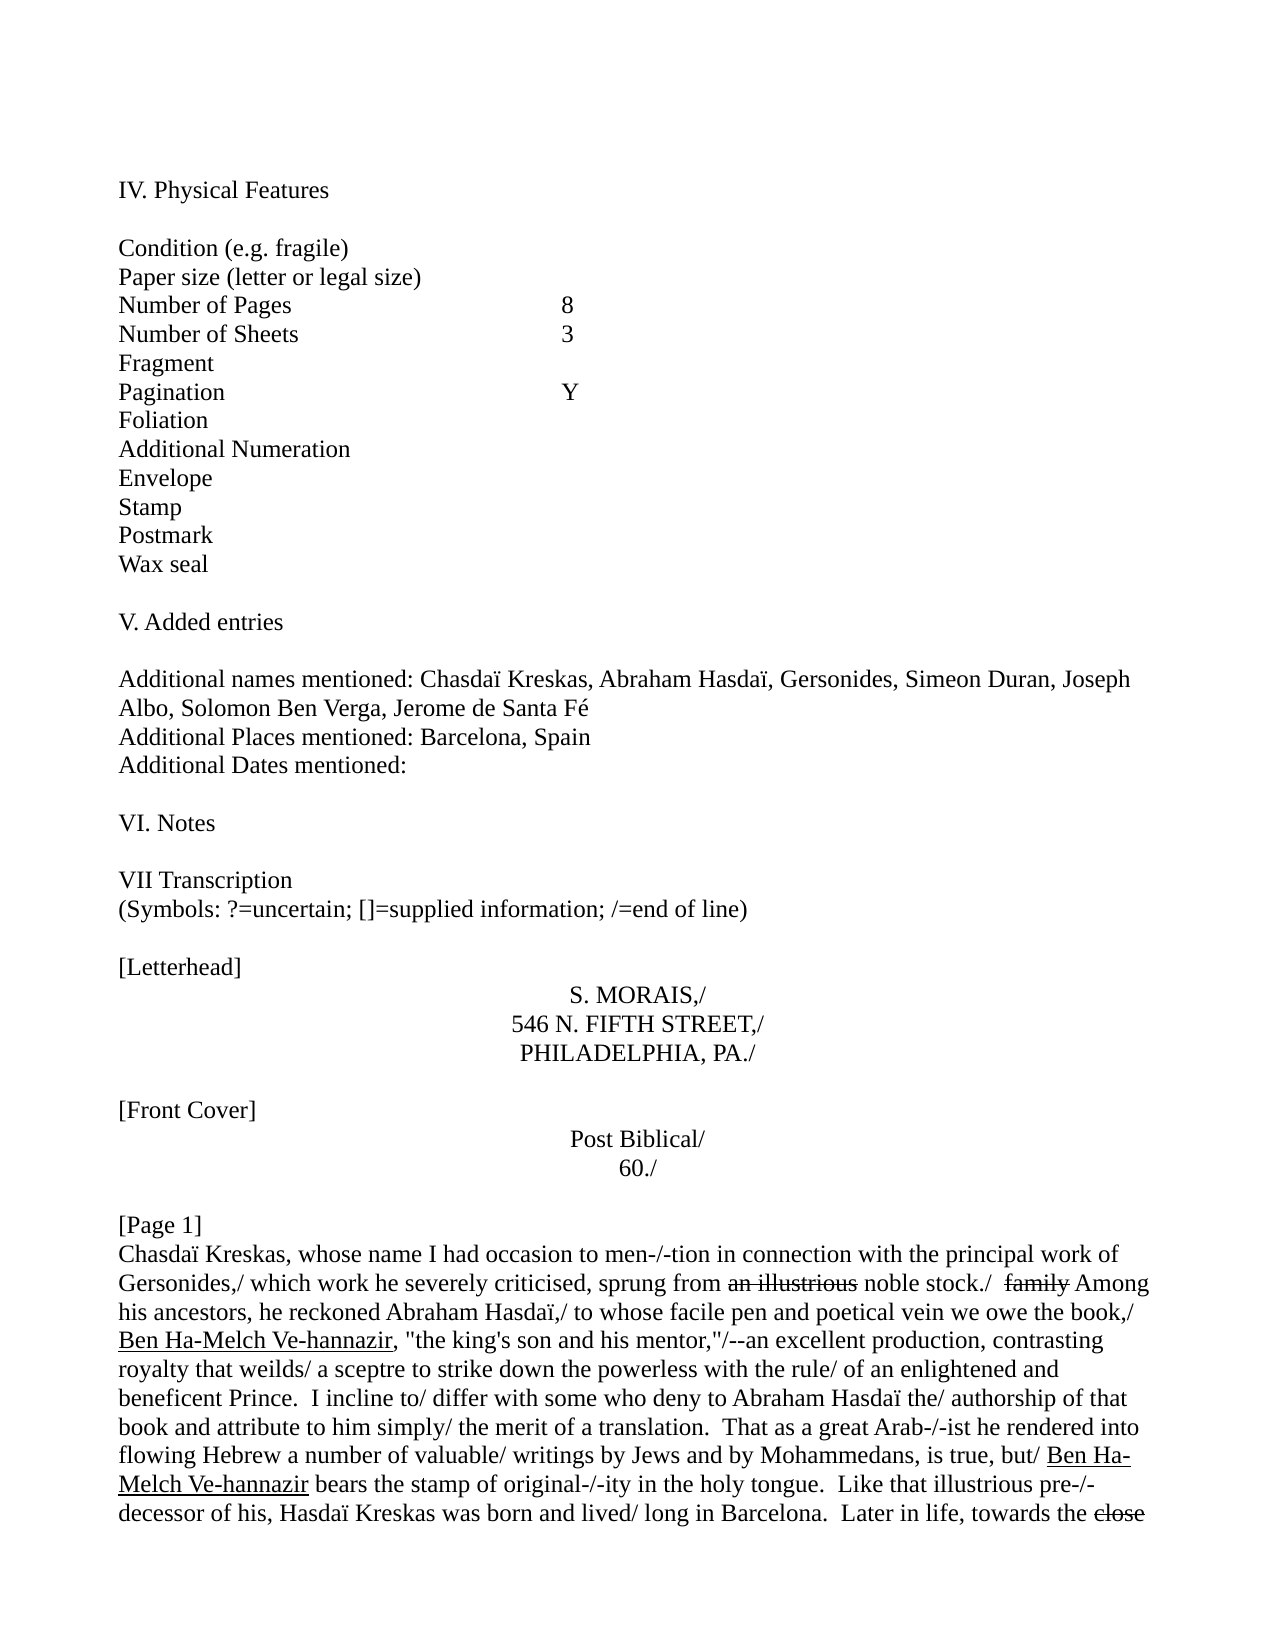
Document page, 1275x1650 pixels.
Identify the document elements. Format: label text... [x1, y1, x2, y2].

text 60./ [118, 1153, 1157, 1182]
text Chasdaï Kreskas, whose name I had occasion to men-/-tion in connection with the principal work of Gersonides,/ which work he severely criticised, sprung from an illustrious noble stock./ family Among his ancestors, he reckoned Abraham Hasdaï,/ to whose facile pen and poetical vein we owe the book,/ Ben Ha-Melch Ve-hannazir, "the king's son and his mentor,"/--an excellent production, contrasting royalty that weilds/ a sceptre to strike down the powerless with the rule/ of an enlightened and beneficent Prince. I incline to/ differ with some who deny to Abraham Hasdaï the/ authorship of that book and attribute to him simply/ the merit of a translation. That as a great Arab-/-ist he rendered into flowing Hebrew a number of valuable/ writings by Jews and by Mohammedans, is true, but/ Ben Ha-Melch Ve-hannazir bears the stamp of original-/-ity in the holy tongue. Like that illustrious pre-/-decessor of his, Hasdaï Kreskas was born and lived/ long in Barcelona. Later in life, towards the close [118, 1239, 1157, 1527]
text [Page 1] [118, 1211, 1157, 1239]
text [Letterhead] [118, 952, 1157, 981]
text VI. Notes [118, 808, 1157, 837]
text Post Biblical/ [118, 1124, 1157, 1153]
text Envelope [118, 463, 1157, 492]
text Additional Numeration [118, 434, 1157, 463]
text Additional Dates mentioned: [118, 751, 1157, 779]
text 546 N. FIFTH STREET,/ [118, 1009, 1157, 1038]
text Pagination Y [118, 377, 1157, 406]
text Wax seal [118, 549, 1157, 578]
text [Front Cover] [118, 1096, 1157, 1124]
text V. Added entries [118, 607, 1157, 636]
text IV. Physical Features [118, 176, 1157, 204]
text PHILADELPHIA, PA./ [118, 1038, 1157, 1067]
text Foliation [118, 406, 1157, 434]
text Number of Sheets 3 [118, 319, 1157, 348]
text S. MORAIS,/ [118, 981, 1157, 1009]
text Paper size (letter or legal size) [118, 262, 1157, 291]
text Number of Pages 8 [118, 291, 1157, 319]
text Fragment [118, 348, 1157, 377]
text Stamp [118, 492, 1157, 521]
text Additional Places mentioned: Barcelona, Spain [118, 722, 1157, 751]
text Postma rk [118, 521, 1157, 549]
text VII Transcription [118, 866, 1157, 894]
text Additional names mentioned: Chasdaï Kreskas, Abraham Hasdaï, Gersonides, Simeon Duran, Joseph Albo, Solomon Ben Verga, Jerome de Santa Fé [118, 664, 1157, 722]
text Condition (e.g. fragile) [118, 233, 1157, 262]
text (Symbols: ?=uncertain; []=supplied information; /=end of line) [118, 894, 1157, 923]
